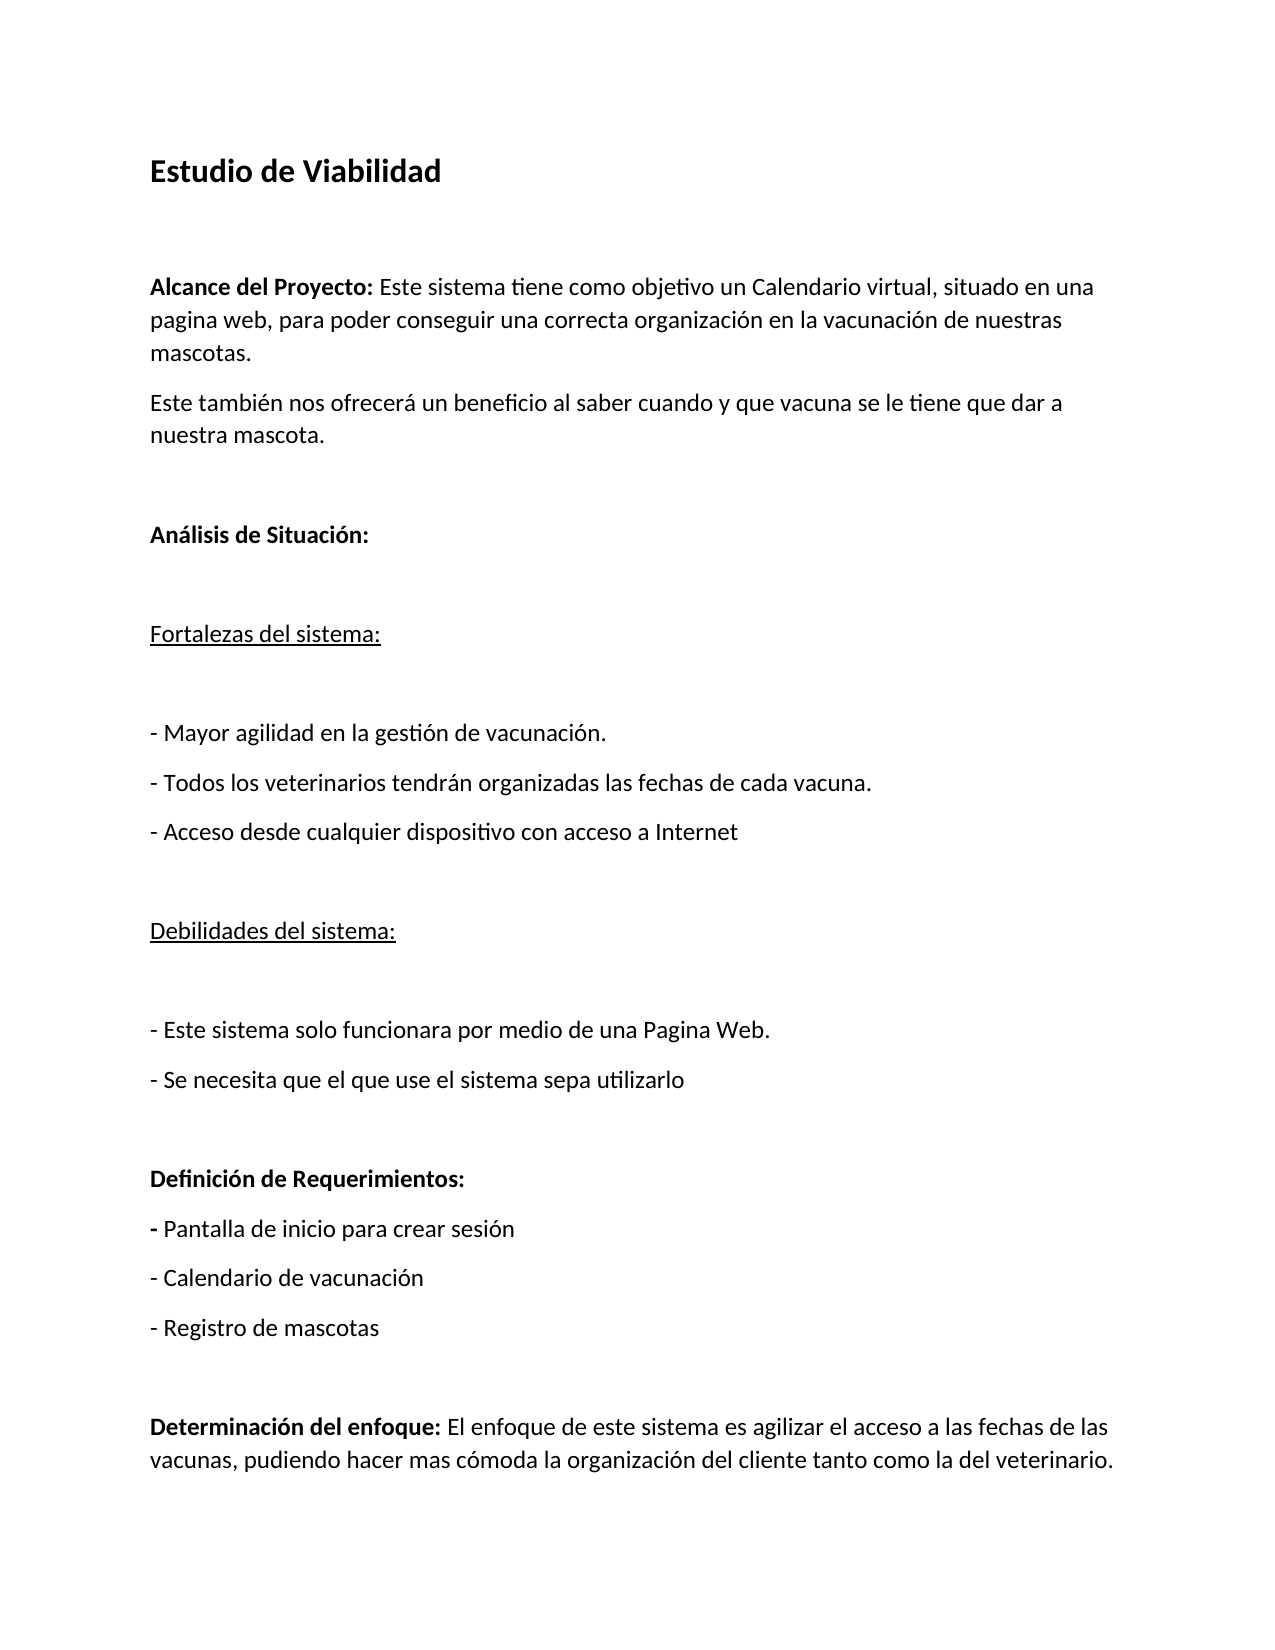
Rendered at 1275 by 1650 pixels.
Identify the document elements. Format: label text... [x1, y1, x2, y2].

text - Todos los veterinarios tendrán organizadas las fechas de cada vacuna. [150, 767, 1125, 797]
text Este también nos ofrecerá un beneficio al saber cuando y que vacuna se le tiene que dar a nuestra mascota. [150, 387, 1125, 450]
text Determinación del enfoque: El enfoque de este sistema es agilizar el acceso a las fechas de las vacunas, pudiendo hacer mas cómoda la organización del cliente tanto como la del veterinario. [150, 1411, 1125, 1475]
text - Registro de mascotas [150, 1312, 1125, 1343]
text - Se necesita que el que use el sistema sepa utilizarlo [150, 1064, 1125, 1095]
text Fortalezas del sistema: [150, 618, 1125, 648]
text Análisis de Situación: [150, 519, 1125, 549]
text - Calendario de vacunación [150, 1262, 1125, 1293]
text - Mayor agilidad en la gestión de vacunación. [150, 717, 1125, 748]
text Debilidades del sistema: [150, 915, 1125, 946]
text - Acceso desde cualquier dispositivo con acceso a Internet [150, 816, 1125, 847]
text Alcance del Proyecto: Este sistema tiene como objetivo un Calendario virtual, situado en una pagina web, para poder conseguir una correcta organización en la vacunación de nuestras mascotas. [150, 271, 1125, 368]
text - Este sistema solo funcionara por medio de una Pagina Web. [150, 1014, 1125, 1045]
text Definición de Requerimientos: [150, 1163, 1125, 1194]
text - Pantalla de inicio para crear sesión [150, 1213, 1125, 1243]
text Estudio de Viabilidad [150, 150, 1125, 191]
